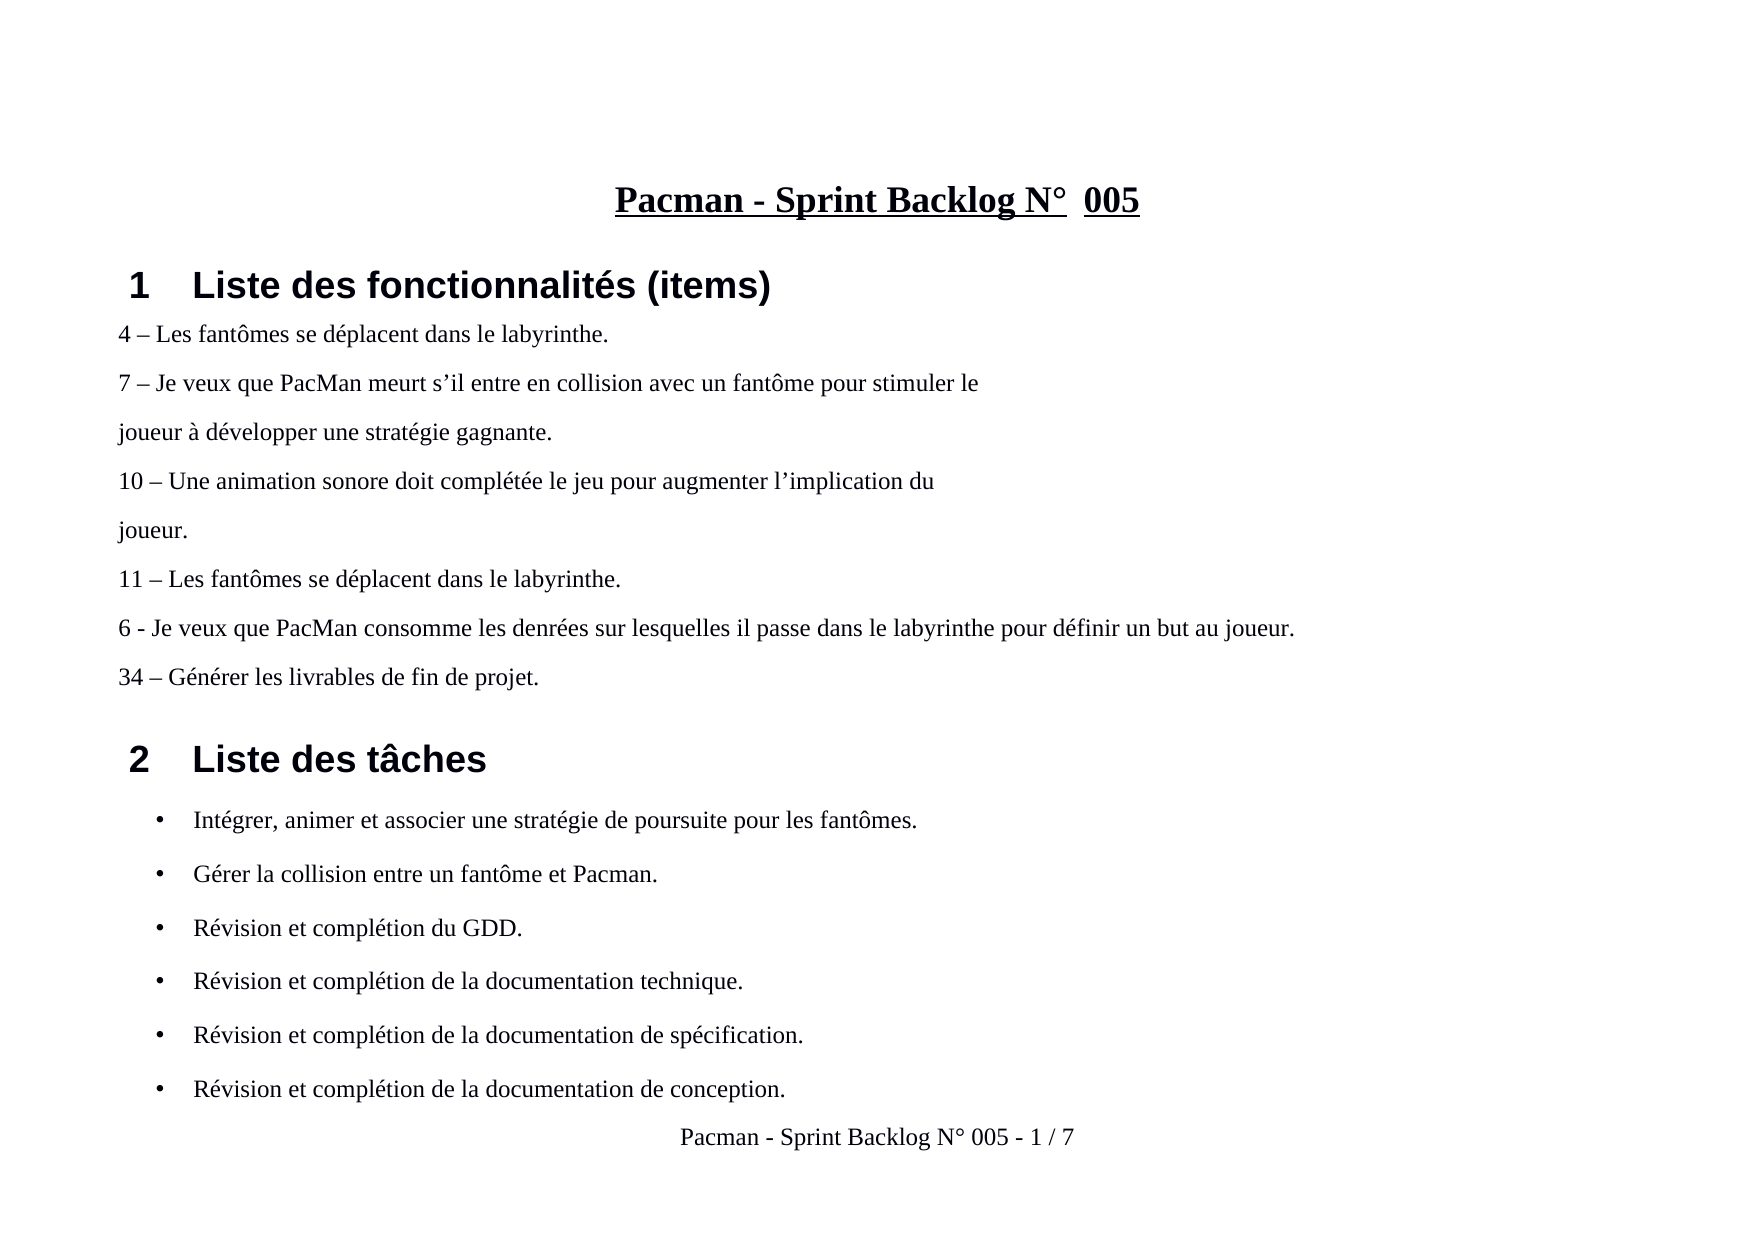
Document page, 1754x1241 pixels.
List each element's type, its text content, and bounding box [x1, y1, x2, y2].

list Révision et complétion de la documentation de spécification. [156, 1020, 1636, 1049]
title Pacman - Sprint Backlog N° 005 [118, 158, 1636, 225]
text 7 – Je veux que PacMan meurt s’il entre en collision avec un fantôme pour stimuler le [118, 368, 1636, 397]
text 11 – Les fantômes se déplacent dans le labyrinthe. [118, 564, 1636, 593]
list Intégrer, animer et associer une stratégie de poursuite pour les fantômes. [156, 805, 1636, 834]
text 10 – Une animation sonore doit complétée le jeu pour augmenter l’implication du [118, 466, 1636, 495]
subtitle Liste des tâches [118, 736, 1636, 780]
text joueur. [118, 515, 1636, 544]
text 4 – Les fantômes se déplacent dans le labyrinthe. [118, 319, 1636, 348]
subtitle Liste des fonctionnalités (items) [118, 263, 1636, 306]
list Révision et complétion de la documentation technique. [156, 966, 1636, 995]
text 6 - Je veux que PacMan consomme les denrées sur lesquelles il passe dans le labyrinthe pour définir un but au joueur. [118, 613, 1636, 642]
list Révision et complétion de la documentation de conception. [156, 1074, 1636, 1103]
text joueur à développer une stratégie gagnante. [118, 417, 1636, 446]
list Révision et complétion du GDD. [156, 913, 1636, 941]
list Gérer la collision entre un fantôme et Pacman. [156, 859, 1636, 888]
text 34 – Générer les livrables de fin de projet. [118, 662, 1636, 691]
